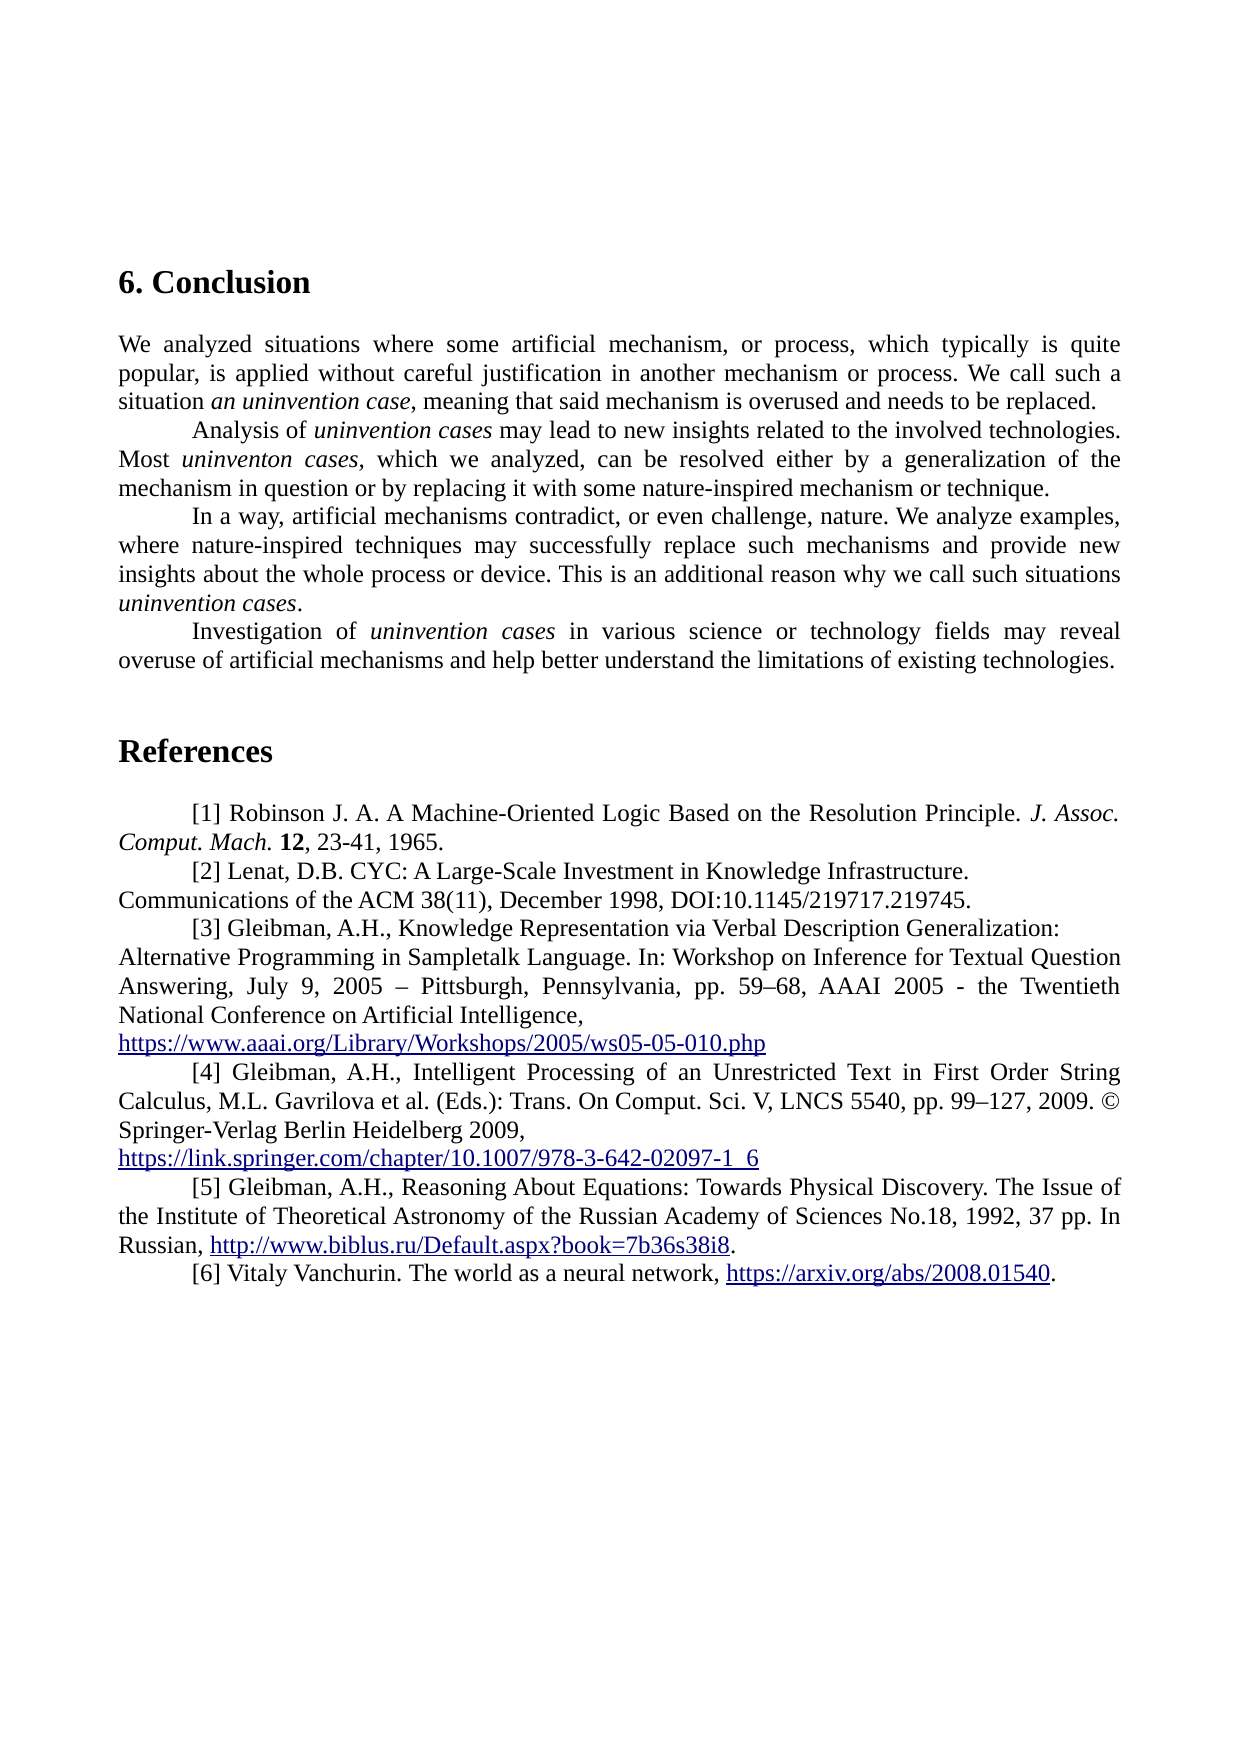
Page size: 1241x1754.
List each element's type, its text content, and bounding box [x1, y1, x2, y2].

text https://link.springer.com/chapter/10.1007/978-3-642-02097-1_6 [118, 1143, 1122, 1172]
text References [118, 731, 1122, 770]
text https://www.aaai.org/Library/Workshops/2005/ws05-05-010.php [118, 1028, 1122, 1057]
text 6. Conclusion [118, 262, 1122, 300]
text [4] Gleibman, A.H., Intelligent Processing of an Unrestricted Text in First Order String Calculus, M.L. Gavrilova et al. (Eds.): Trans. On Comput. Sci. V, LNCS 5540, pp. 99–127, 2009. © Springer-Verlag Berlin Heidelberg 2009, [118, 1057, 1122, 1143]
text Investigation of uninvention cases in various science or technology fields may reveal overuse of artificial mechanisms and help better understand the limitations of existing technologies. [118, 616, 1122, 674]
text [5] Gleibman, A.H., Reasoning About Equations: Towards Physical Discovery. The Issue of the Institute of Theoretical Astronomy of the Russian Academy of Sciences No.18, 1992, 37 pp. In Russian, http://www.biblus.ru/Default.aspx?book=7b36s38i8. [118, 1172, 1122, 1258]
text In a way, artificial mechanisms contradict, or even challenge, nature. We analyze examples, where nature-inspired techniques may successfully replace such mechanisms and provide new insights about the whole process or device. This is an additional reason why we call such situations uninvention cases. [118, 501, 1122, 616]
text [3] Gleibman, A.H., Knowledge Representation via Verbal Description Generalization: [118, 913, 1122, 942]
text Communications of the ACM 38(11), December 1998, DOI:10.1145/219717.219745. [118, 885, 1122, 913]
text Analysis of uninvention cases may lead to new insights related to the involved technologies. Most uninventon cases, which we analyzed, can be resolved either by a generalization of the mechanism in question or by replacing it with some nature-inspired mechanism or technique. [118, 415, 1122, 501]
text Alternative Programming in Sampletalk Language. In: Workshop on Inference for Textual Question Answering, July 9, 2005 – Pittsburgh, Pennsylvania, pp. 59–68, AAAI 2005 - the Twentieth National Conference on Artificial Intelligence, [118, 942, 1122, 1028]
text [6] Vitaly Vanchurin. The world as a neural network, https://arxiv.org/abs/2008.01540. [118, 1258, 1122, 1287]
text We analyzed situations where some artificial mechanism, or process, which typically is quite popular, is applied without careful justification in another mechanism or process. We call such a situation an uninvention case, meaning that said mechanism is overused and needs to be replaced. [118, 329, 1122, 415]
text [1] Robinson J. A. A Machine-Oriented Logic Based on the Resolution Principle. J. Assoc. Comput. Mach. 12, 23-41, 1965. [118, 798, 1122, 856]
text [2] Lenat, D.B. CYC: A Large-Scale Investment in Knowledge Infrastructure. [118, 856, 1122, 885]
